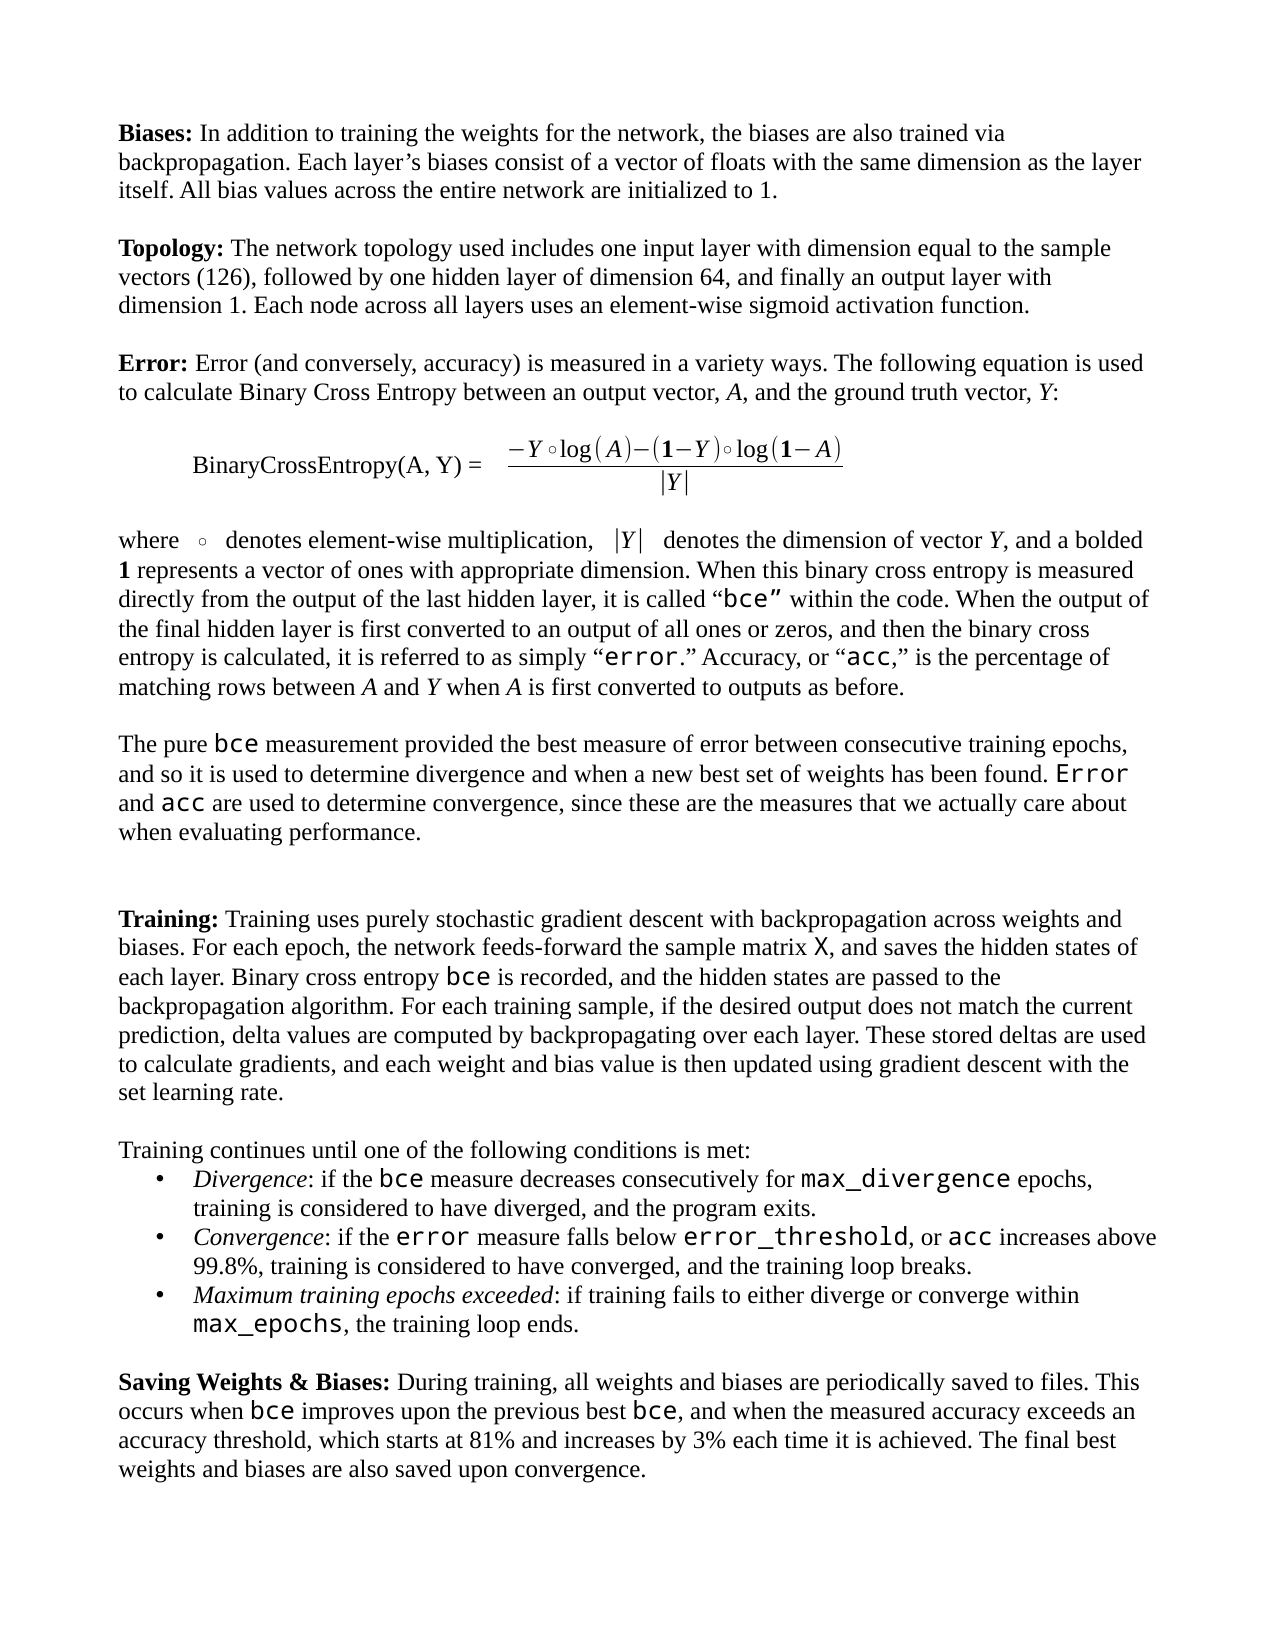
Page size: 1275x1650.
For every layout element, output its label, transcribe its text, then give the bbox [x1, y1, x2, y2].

text The pure bce measurement provided the best measure of error between consecutive training epochs, and so it is used to determine divergence and when a new best set of weights has been found. Error and acc are used to determine convergence, since these are the measures that we actually care about when evaluating performance. [118, 729, 1157, 846]
text Biases: In addition to training the weights for the network, the biases are also trained via backpropagation. Each layer’s biases consist of a vector of floats with the same dimension as the layer itself. All bias values across the entire network are initialized to 1. [118, 118, 1157, 204]
text Saving Weights & Biases: During training, all weights and biases are periodically saved to files. This occurs when bce improves upon the previous best bce, and when the measured accuracy exceeds an accuracy threshold, which starts at 81% and increases by 3% each time it is achieved. The final best weights and biases are also saved upon convergence. [118, 1367, 1157, 1483]
text Training: Training uses purely stochastic gradient descent with backpropagation across weights and biases. For each epoch, the network feeds-forward the sample matrix X, and saves the hidden states of each layer. Binary cross entropy bce is recorded, and the hidden states are passed to the backpropagation algorithm. For each training sample, if the desired output does not match the current prediction, delta values are computed by backpropagating over each layer. These stored deltas are used to calculate gradients, and each weight and bias value is then updated using gradient descent with the set learning rate. [118, 904, 1157, 1106]
text Error: Error (and conversely, accuracy) is measured in a variety ways. The following equation is used to calculate Binary Cross Entropy between an output vector, A, and the ground truth vector, Y: [118, 348, 1157, 406]
list Divergence: if the bce measure decreases consecutively for max_divergence epochs, training is considered to have diverged, and the program exits. [156, 1164, 1157, 1222]
list Maximum training epochs exceeded: if training fails to either diverge or converge within max_epochs, the training loop ends. [156, 1280, 1157, 1339]
list Convergence: if the error measure falls below error_threshold, or acc increases above 99.8%, training is considered to have converged, and the training loop breaks. [156, 1222, 1157, 1280]
text BinaryCrossEntropy(A, Y) = [118, 434, 1157, 497]
text Topology: The network topology used includes one input layer with dimension equal to the sample vectors (126), followed by one hidden layer of dimension 64, and finally an output layer with dimension 1. Each node across all layers uses an element-wise sigmoid activation function. [118, 233, 1157, 319]
text Training continues until one of the following conditions is met: [118, 1135, 1157, 1164]
text wheredenotes element-wise multiplication,denotes the dimension of vector Y, and a bolded 1 represents a vector of ones with appropriate dimension. When this binary cross entropy is measured directly from the output of the last hidden layer, it is called “bce” within the code. When the output of the final hidden layer is first converted to an output of all ones or zeros, and then the binary cross entropy is calculated, it is referred to as simply “error.” Accuracy, or “acc,” is the percentage of matching rows between A and Y when A is first converted to outputs as before. [118, 526, 1157, 701]
